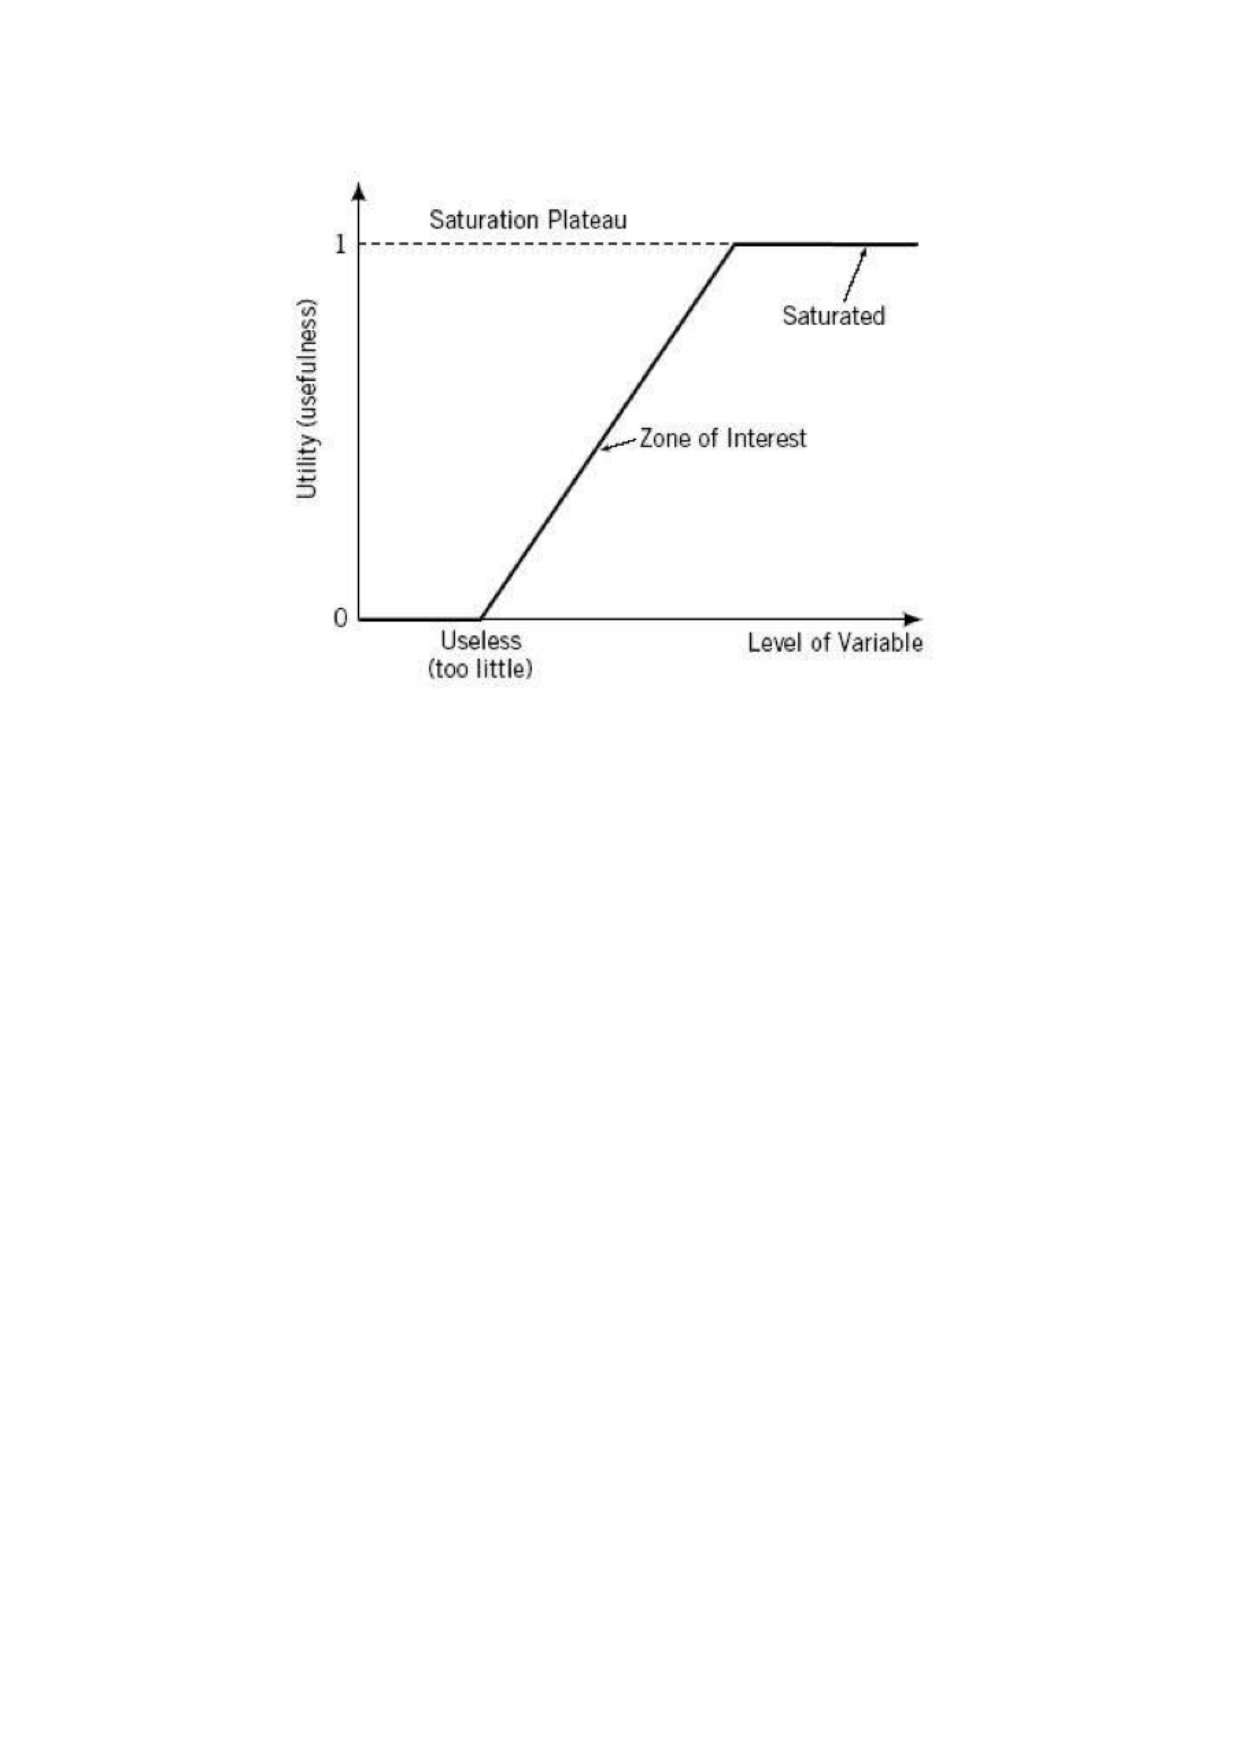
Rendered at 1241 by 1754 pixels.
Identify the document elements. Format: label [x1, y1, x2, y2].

picture [188, 150, 1053, 729]
